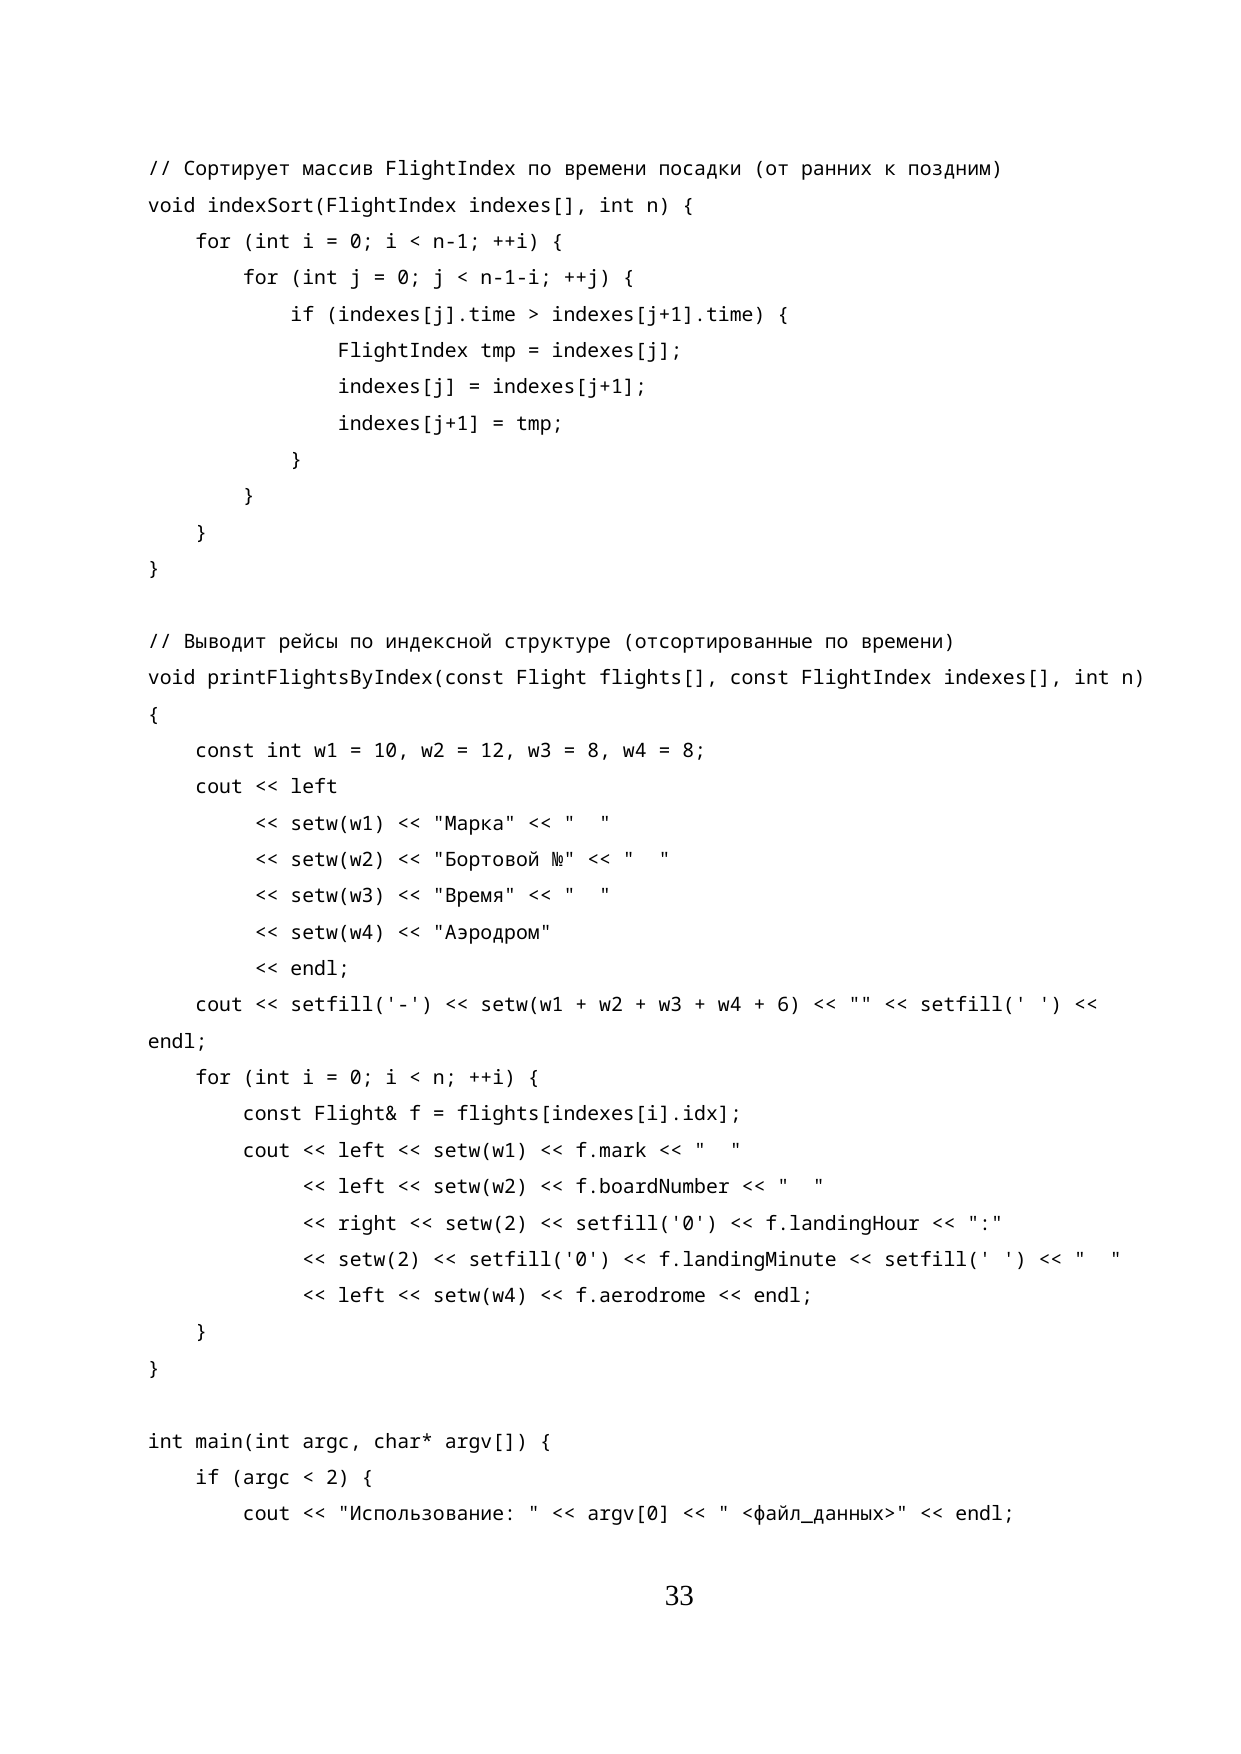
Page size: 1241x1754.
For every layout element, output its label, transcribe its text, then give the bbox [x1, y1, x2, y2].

text << setw(w3) << "Время" << " " [148, 882, 1152, 908]
text cout << "Использование: " << argv[0] << " <файл_данных>" << endl; [148, 1499, 1152, 1527]
text for (int i = 0; i < n-1; ++i) { [148, 227, 1152, 254]
text } [148, 482, 1152, 509]
text if (argc < 2) { [148, 1463, 1152, 1490]
text << right << setw(2) << setfill('0') << f.landingHour << ":" [148, 1209, 1152, 1236]
text << setw(w1) << "Марка" << " " [148, 809, 1152, 836]
text cout << left << setw(w1) << f.mark << " " [148, 1136, 1152, 1163]
text FlightIndex tmp = indexes[j]; [148, 336, 1152, 363]
text cout << setfill('-') << setw(w1 + w2 + w3 + w4 + 6) << "" << setfill(' ') << endl; [148, 991, 1152, 1054]
text indexes[j+1] = tmp; [148, 409, 1152, 436]
text << setw(w2) << "Бортовой №" << " " [148, 845, 1152, 872]
text for (int j = 0; j < n-1-i; ++j) { [148, 263, 1152, 291]
text // Выводит рейсы по индексной структуре (отсортированные по времени) [148, 627, 1152, 654]
text << setw(w4) << "Аэродром" [148, 918, 1152, 945]
text << left << setw(w2) << f.boardNumber << " " [148, 1172, 1152, 1199]
text } [148, 445, 1152, 472]
text << setw(2) << setfill('0') << f.landingMinute << setfill(' ') << " " [148, 1245, 1152, 1272]
text int main(int argc, char* argv[]) { [148, 1427, 1152, 1454]
text for (int i = 0; i < n; ++i) { [148, 1063, 1152, 1090]
text // Сортирует массив FlightIndex по времени посадки (от ранних к поздним) [148, 154, 1152, 181]
text const Flight& f = flights[indexes[i].idx]; [148, 1100, 1152, 1127]
text if (indexes[j].time > indexes[j+1].time) { [148, 300, 1152, 327]
text indexes[j] = indexes[j+1]; [148, 373, 1152, 399]
text << left << setw(w4) << f.aerodrome << endl; [148, 1281, 1152, 1308]
text cout << left [148, 772, 1152, 799]
text } [148, 554, 1152, 581]
text const int w1 = 10, w2 = 12, w3 = 8, w4 = 8; [148, 736, 1152, 763]
text void indexSort(FlightIndex indexes[], int n) { [148, 191, 1152, 218]
text } [148, 518, 1152, 545]
text void printFlightsByIndex(const Flight flights[], const FlightIndex indexes[], int n) { [148, 663, 1152, 727]
text } [148, 1354, 1152, 1381]
text } [148, 1318, 1152, 1345]
text << endl; [148, 954, 1152, 981]
